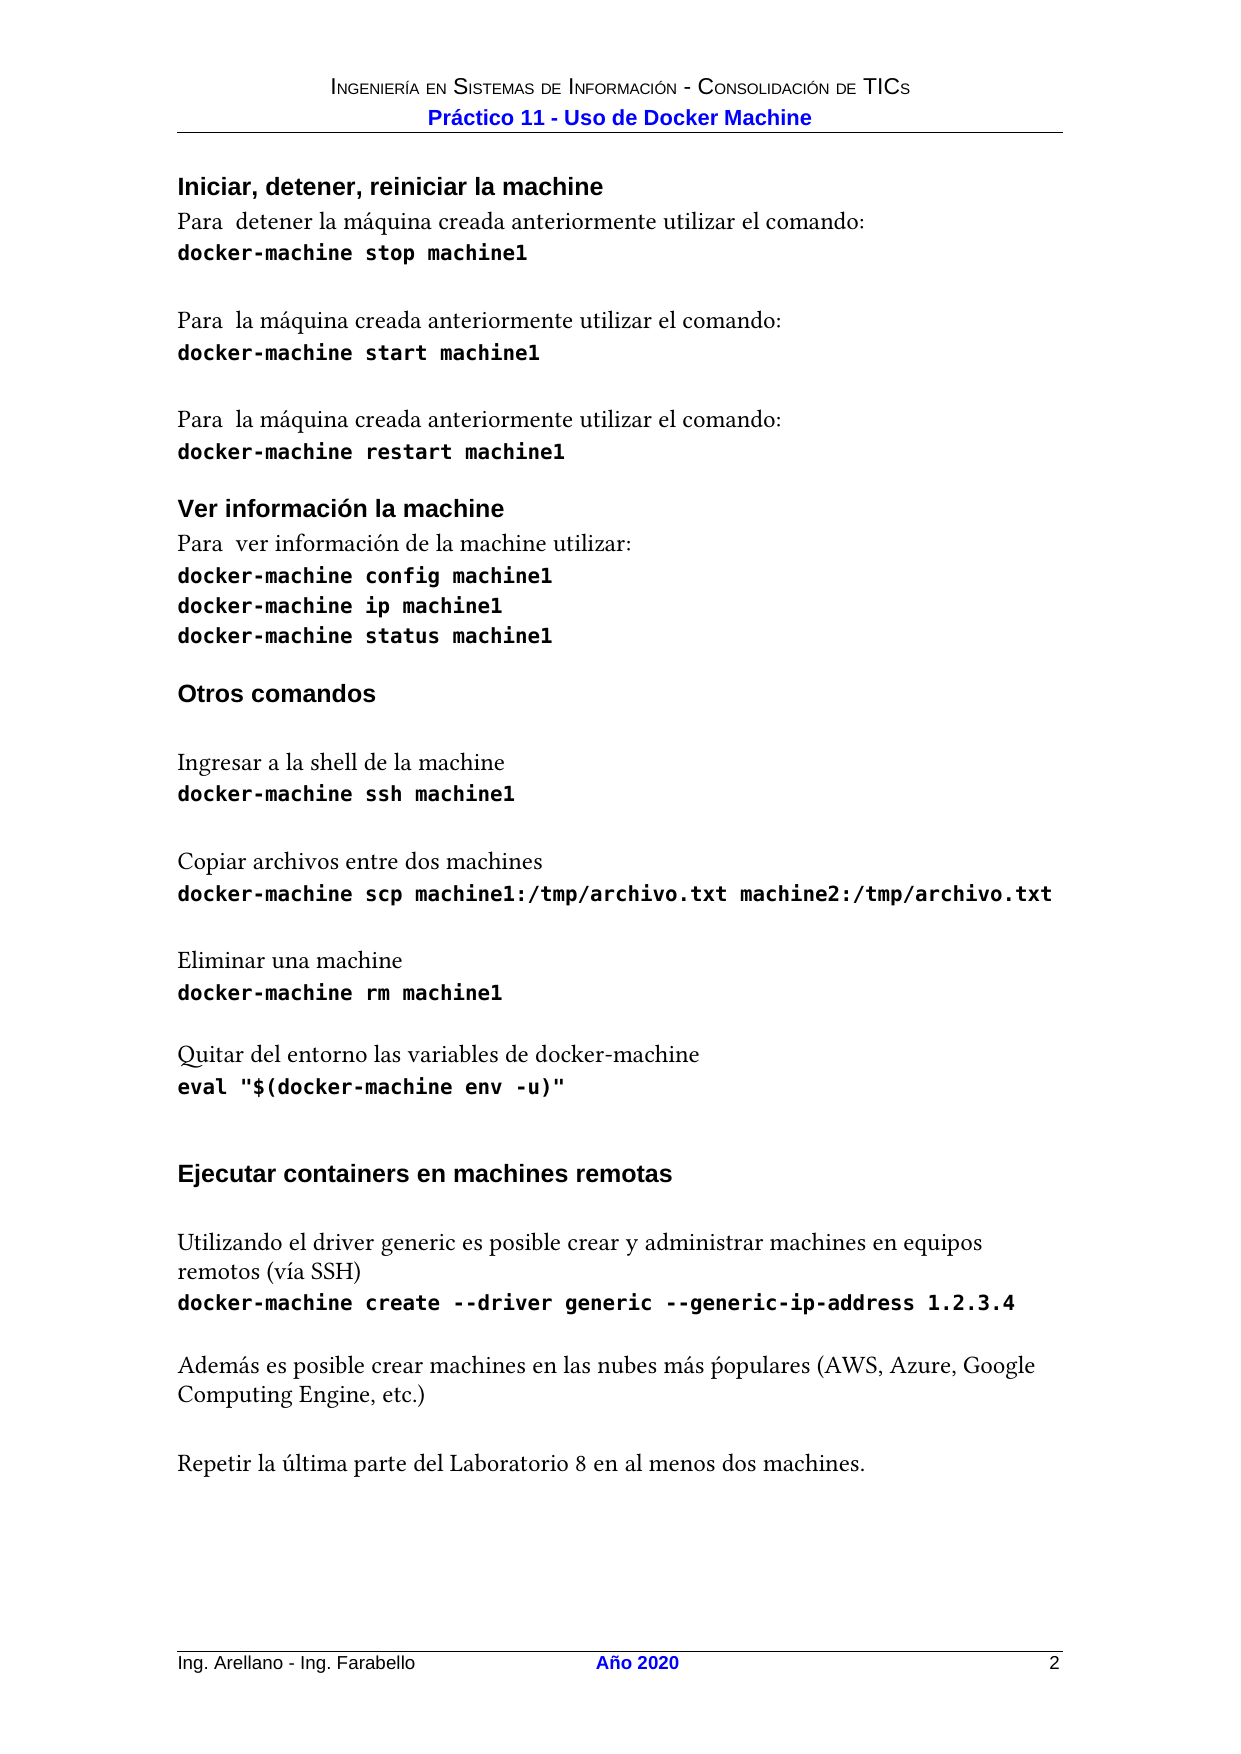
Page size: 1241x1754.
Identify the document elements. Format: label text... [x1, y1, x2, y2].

text Utilizando el driver generic es posible crear y administrar machines en equipos remotos (vía SSH) [177, 1228, 1063, 1286]
text Para la máquina creada anteriormente utilizar el comando: [177, 306, 1063, 335]
text docker-machine ssh machine1 [177, 783, 1063, 807]
text docker-machine ip machine1 [177, 594, 1063, 618]
text eval "$(docker-machine env -u)" [177, 1075, 1063, 1099]
text docker-machine create --driver generic --generic-ip-address 1.2.3.4 [177, 1292, 1063, 1316]
text docker-machine scp machine1:/tmp/archivo.txt machine2:/tmp/archivo.txt [177, 882, 1063, 906]
text Copiar archivos entre dos machines [177, 847, 1063, 876]
text Para ver información de la machine utilizar: [177, 529, 1063, 558]
text Para detener la máquina creada anteriormente utilizar el comando: [177, 207, 1063, 236]
text docker-machine stop machine1 [177, 241, 1063, 266]
text docker-machine rm machine1 [177, 981, 1063, 1005]
subtitle Iniciar, detener, reiniciar la machine [177, 173, 1063, 201]
subtitle Ver información la machine [177, 495, 1063, 523]
text Además es posible crear machines en las nubes más ṕopulares (AWS, Azure, Google Computing Engine, etc.) [177, 1351, 1063, 1408]
text docker-machine restart machine1 [177, 440, 1063, 464]
text Ingresar a la shell de la machine [177, 748, 1063, 777]
text docker-machine start machine1 [177, 341, 1063, 365]
text Repetir la última parte del Laboratorio 8 en al menos dos machines. [177, 1449, 1063, 1477]
text Para la máquina creada anteriormente utilizar el comando: [177, 405, 1063, 434]
text docker-machine status machine1 [177, 624, 1063, 648]
text docker-machine config machine1 [177, 564, 1063, 588]
subtitle Otros comandos [177, 679, 1063, 707]
subtitle Ejecutar containers en machines remotas [177, 1160, 1063, 1188]
text Eliminar una machine [177, 946, 1063, 975]
text Quitar del entorno las variables de docker-machine [177, 1041, 1063, 1069]
